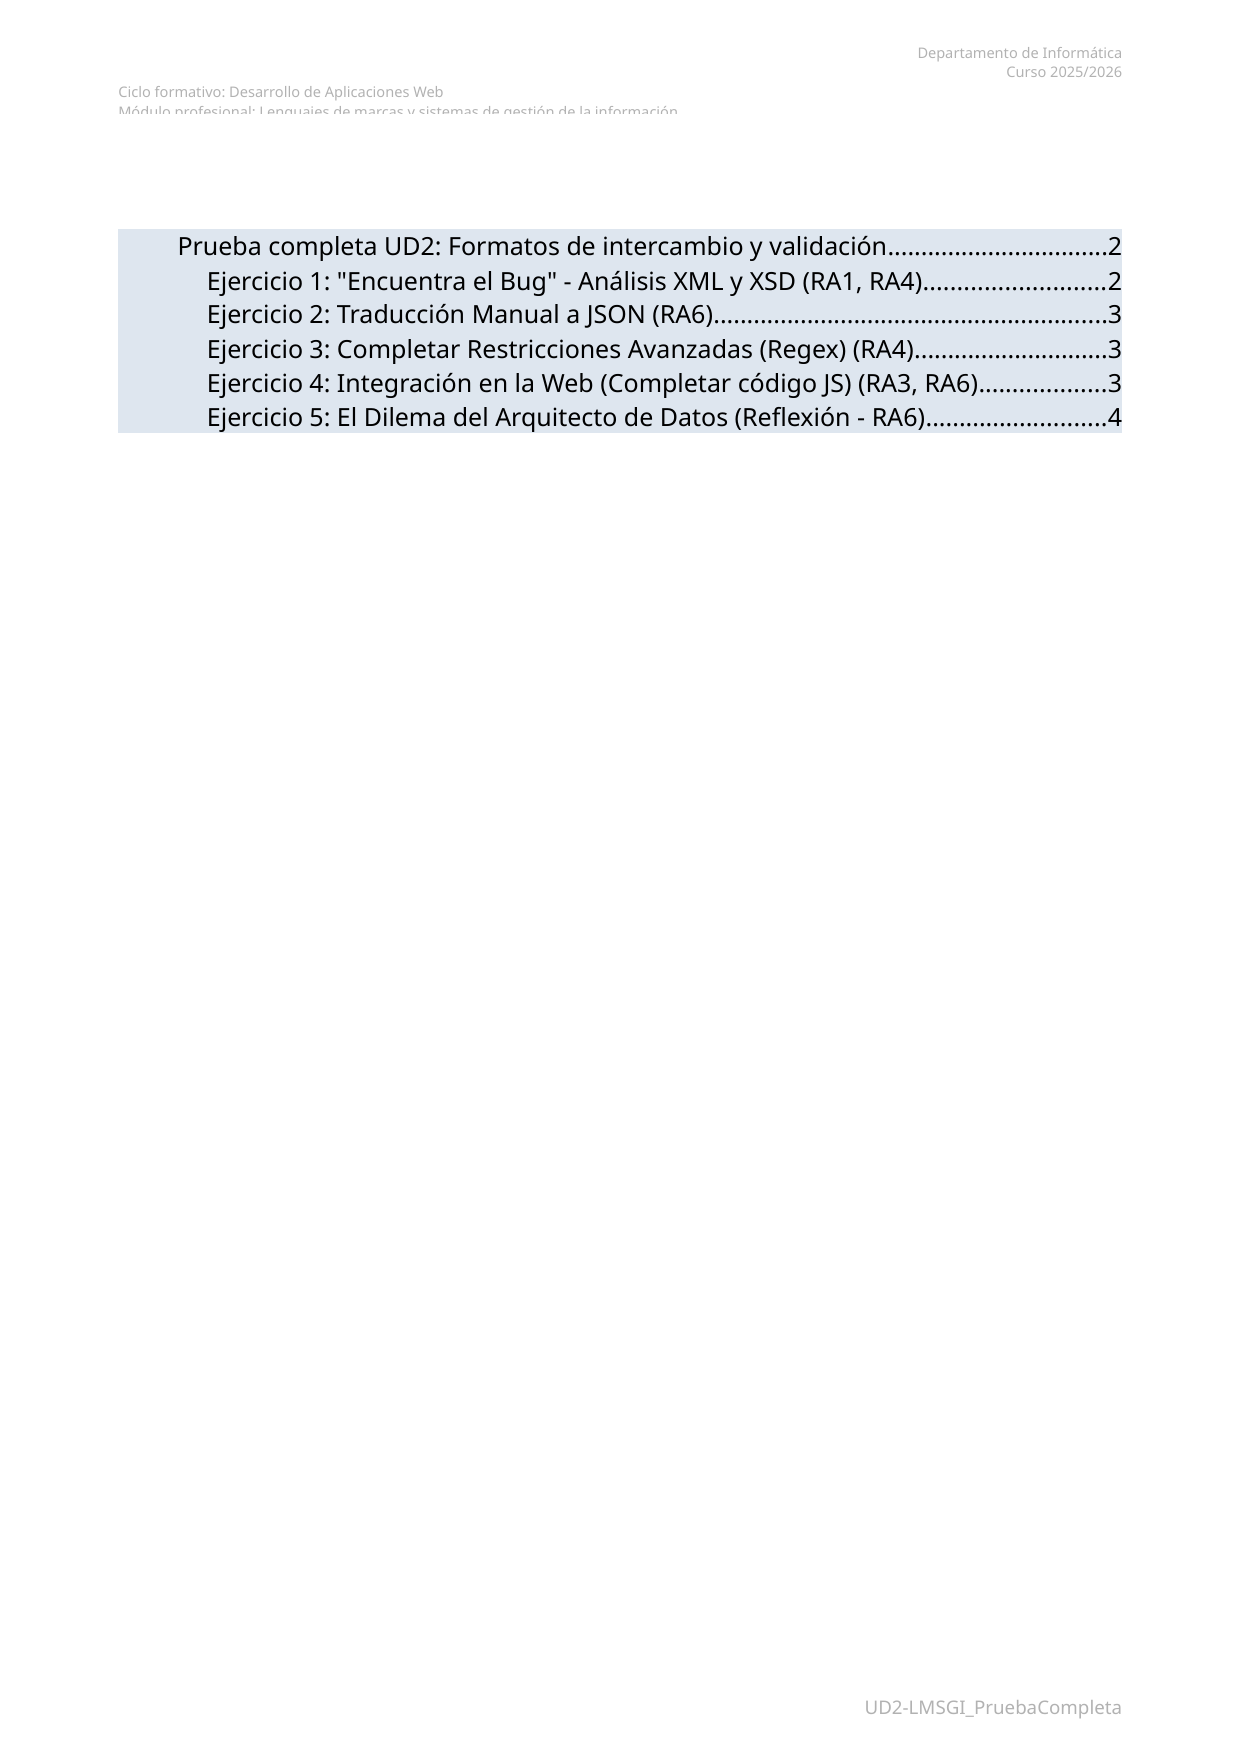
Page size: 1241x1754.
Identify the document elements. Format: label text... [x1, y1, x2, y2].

text Ejercicio 2: Traducción Manual a JSON (RA6) 3 [207, 297, 1122, 331]
text Ejercicio 3: Completar Restricciones Avanzadas (Regex) (RA4) 3 [207, 331, 1122, 365]
text Ejercicio 4: Integración en la Web (Completar código JS) (RA3, RA6) 3 [207, 365, 1122, 399]
text Ejercicio 1: "Encuentra el Bug" - Análisis XML y XSD (RA1, RA4) 2 [207, 263, 1122, 297]
text Ejercicio 5: El Dilema del Arquitecto de Datos (Reflexión - RA6) 4 [207, 399, 1122, 433]
text Prueba completa UD2: Formatos de intercambio y validación 2 [177, 229, 1122, 263]
